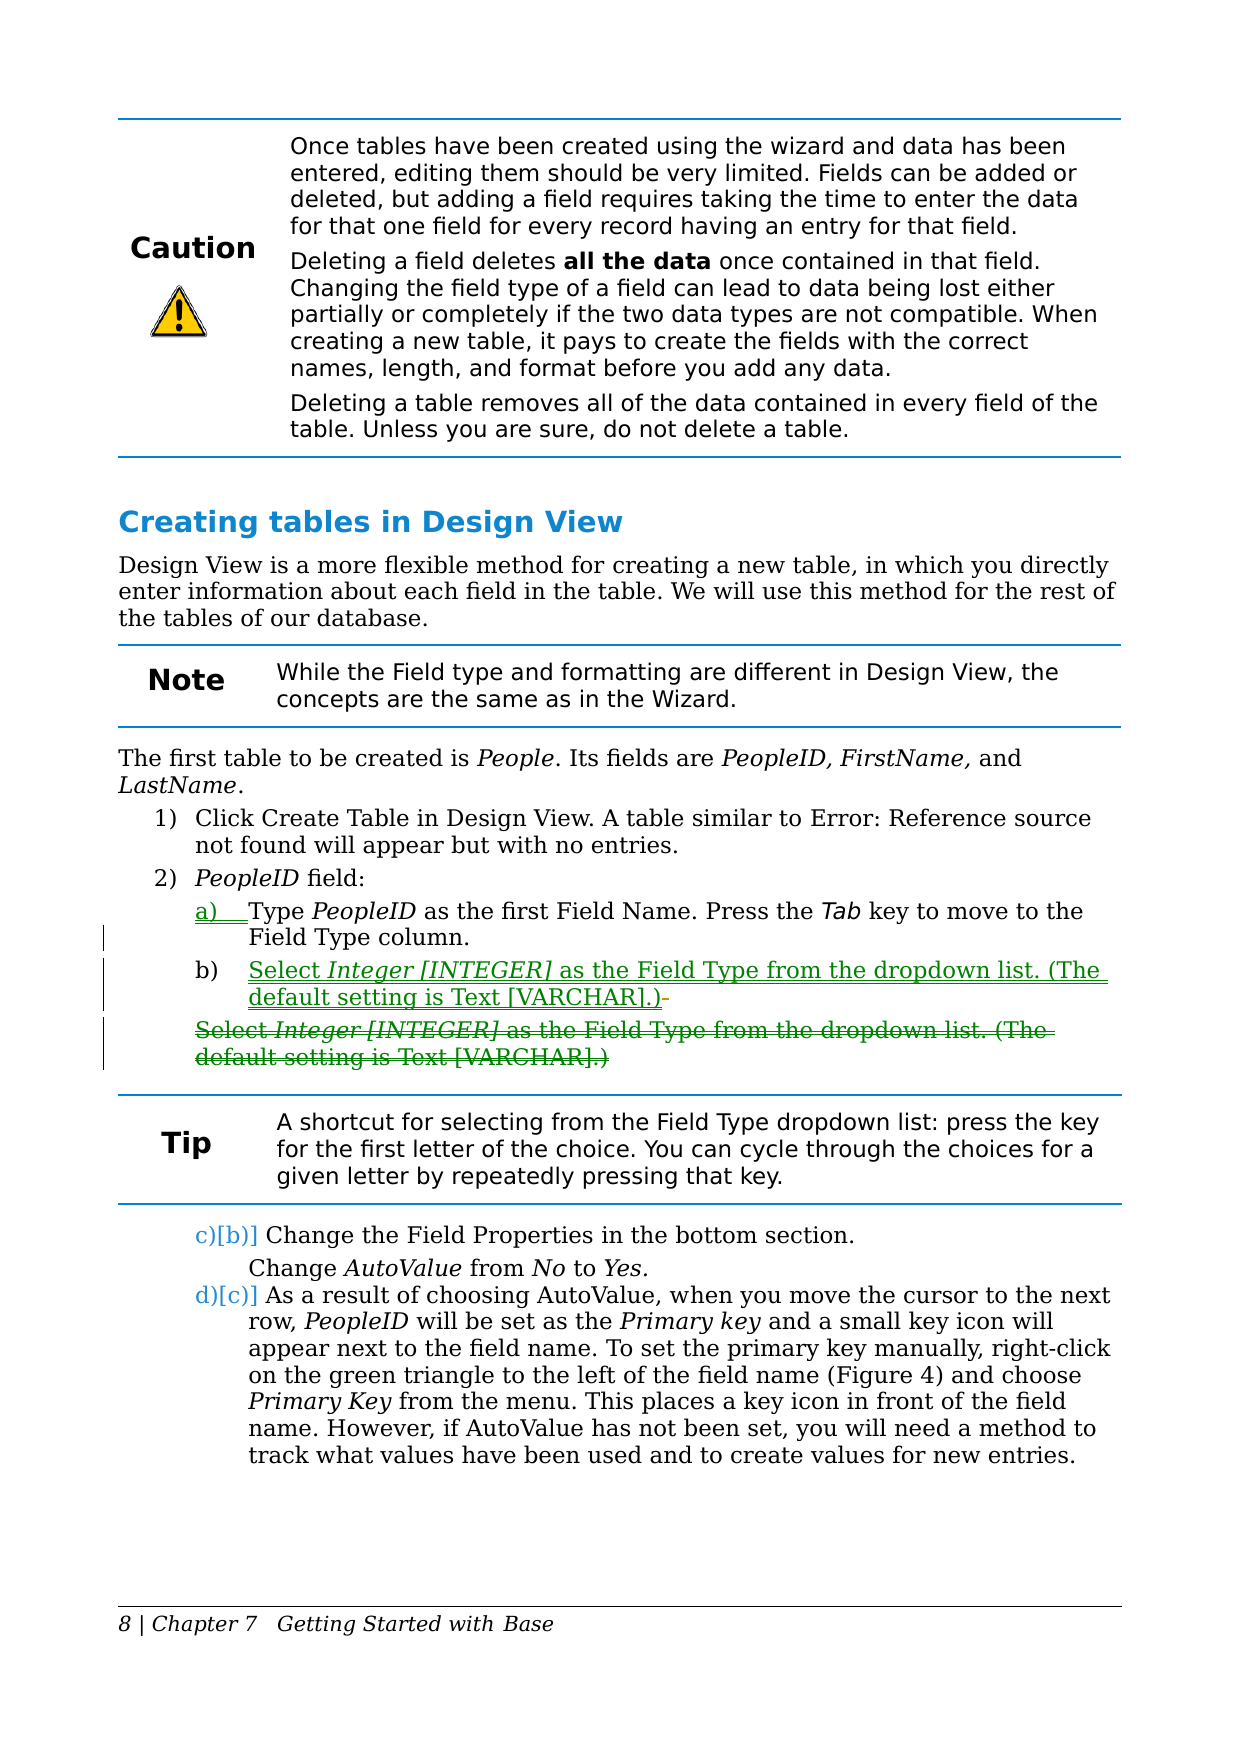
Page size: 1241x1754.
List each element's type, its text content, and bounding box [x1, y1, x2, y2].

table_header Once tables have been created using the wizard and data has been entered, editing them should be very limited. Fields can be added or deleted, but adding a field requires taking the time to enter the data for that one field for every record having an entry for that field. Deleting a field deletes all the data once contained in that field. Changing the field type of a field can lead to data being lost either partially or completely if the two data types are not compatible. When creating a new table, it pays to create the fields with the correct names, length, and format before you add any data. Deleting a table removes all of the data contained in every field of the table. Unless you are sure, do not delete a table. [269, 120, 1121, 456]
picture [146, 281, 211, 341]
table_header Note [118, 646, 255, 726]
table_header A shortcut for selecting from the Field Type dropdown list: press the key for the first letter of the choice. You can cycle through the choices for a given letter by repeatedly pressing that key. [255, 1096, 1122, 1202]
list Change the Field Properties in the bottom section. [195, 1222, 1122, 1249]
list The first table to be created is People. Its fields are PeopleID, FirstName, and LastName. [118, 746, 1122, 799]
list Select Integer [INTEGER] as the Field Type from the dropdown list. (The default setting is Text [VARCHAR].) [195, 957, 1122, 1011]
list PeopleID field: [177, 865, 1122, 892]
table_header While the Field type and formatting are different in Design View, the concepts are the same as in the Wizard. [255, 646, 1121, 726]
list Change AutoValue from No to Yes. [248, 1255, 1122, 1282]
text Design View is a more flexible method for creating a new table, in which you directly enter information about each field in the table. We will use this method for the rest of the tables of our database. [118, 552, 1122, 632]
table_header Tip [118, 1096, 255, 1202]
subtitle Creating tables in Design View [118, 506, 1122, 539]
table_header Caution [118, 120, 268, 456]
list Type PeopleID as the first Field Name. Press the Tab key to move to the Field Type column. [195, 898, 1122, 951]
list Click Create Table in Design View. A table similar to Error: Reference source not found will appear but with no entries. [177, 805, 1122, 859]
list As a result of choosing AutoValue, when you move the cursor to the next row, PeopleID will be set as the Primary key and a small key icon will appear next to the field name. To set the primary key manually, right-click on the green triangle to the left of the field name (Figure 4) and choose Primary Key from the menu. This places a key icon in front of the field name. However, if AutoValue has not been set, you will need a method to track what values have been used and to create values for new entries. [195, 1282, 1122, 1468]
